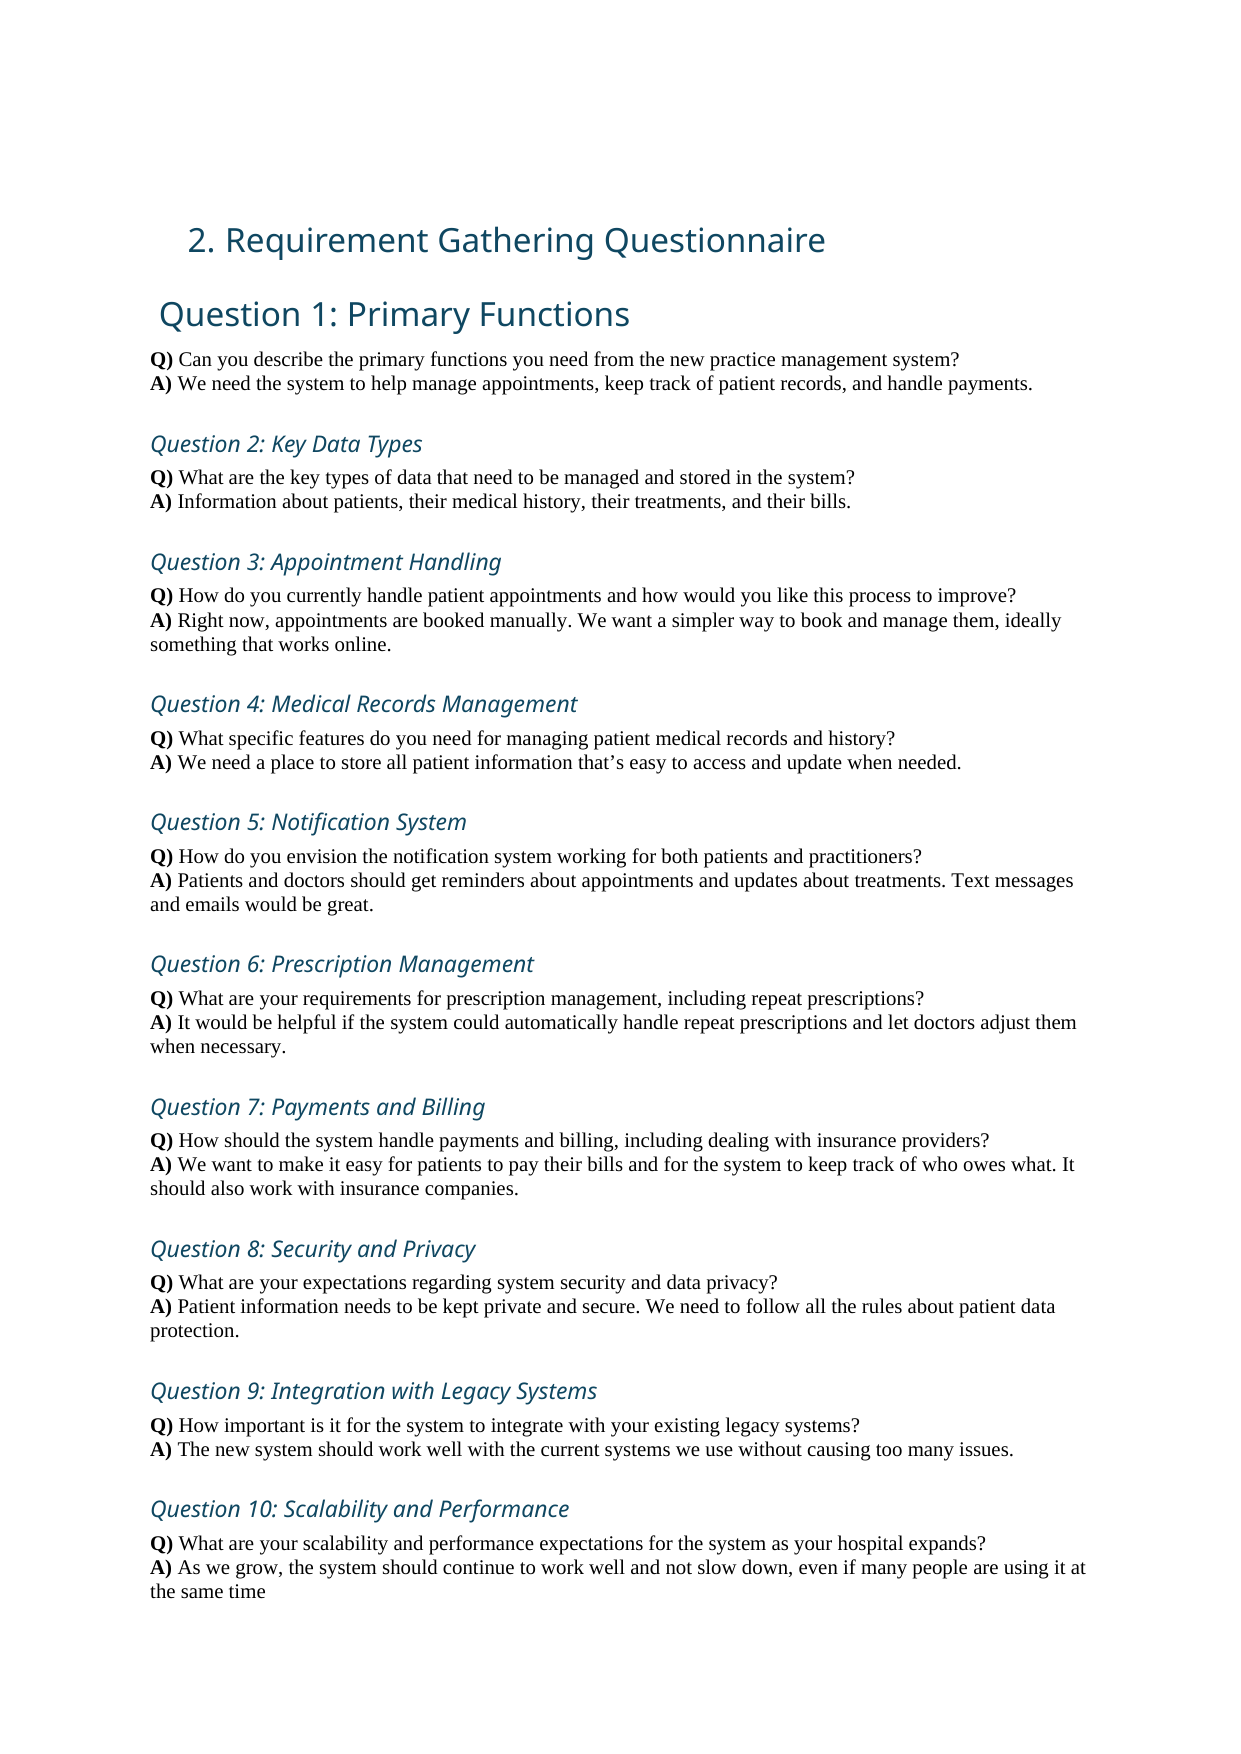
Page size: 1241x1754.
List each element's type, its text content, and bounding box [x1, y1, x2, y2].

text Q) What are your expectations regarding system security and data privacy? [150, 1270, 1090, 1294]
text A) The new system should work well with the current systems we use without causing too many issues. [150, 1437, 1090, 1461]
text Q) What specific features do you need for managing patient medical records and history? [150, 726, 1090, 750]
text A) We need the system to help manage appointments, keep track of patient records, and handle payments. [150, 371, 1090, 395]
subtitle Question 2: Key Data Types [150, 428, 1090, 459]
text Q) How should the system handle payments and billing, including dealing with insurance providers? [150, 1128, 1090, 1152]
text A) Information about patients, their medical history, their treatments, and their bills. [150, 489, 1090, 513]
text A) We need a place to store all patient information that’s easy to access and update when needed. [150, 750, 1090, 774]
text A) Patients and doctors should get reminders about appointments and updates about treatments. Text messages and emails would be great. [150, 868, 1090, 916]
text Q) How do you currently handle patient appointments and how would you like this process to improve? [150, 583, 1090, 607]
text Q) Can you describe the primary functions you need from the new practice management system? [150, 347, 1090, 371]
subtitle Requirement Gathering Questionnaire [187, 217, 1090, 262]
subtitle Question 10: Scalability and Performance [150, 1493, 1090, 1524]
text A) As we grow, the system should continue to work well and not slow down, even if many people are using it at the same time [150, 1555, 1090, 1603]
text Q) What are the key types of data that need to be managed and stored in the system? [150, 465, 1090, 489]
text Q) What are your scalability and performance expectations for the system as your hospital expands? [150, 1531, 1090, 1555]
text A) We want to make it easy for patients to pay their bills and for the system to keep track of who owes what. It should also work with insurance companies. [150, 1152, 1090, 1200]
text A) Right now, appointments are booked manually. We want a simpler way to book and manage them, ideally something that works online. [150, 607, 1090, 656]
subtitle Question 8: Security and Privacy [150, 1233, 1090, 1264]
subtitle Question 1: Primary Functions [150, 290, 1090, 336]
text Q) How do you envision the notification system working for both patients and practitioners? [150, 844, 1090, 868]
subtitle Question 7: Payments and Billing [150, 1091, 1090, 1122]
subtitle Question 5: Notification System [150, 806, 1090, 837]
text Q) What are your requirements for prescription management, including repeat prescriptions? [150, 986, 1090, 1010]
subtitle Question 9: Integration with Legacy Systems [150, 1375, 1090, 1406]
text A) It would be helpful if the system could automatically handle repeat prescriptions and let doctors adjust them when necessary. [150, 1010, 1090, 1058]
text Q) How important is it for the system to integrate with your existing legacy systems? [150, 1412, 1090, 1437]
text A) Patient information needs to be kept private and secure. We need to follow all the rules about patient data protection. [150, 1294, 1090, 1342]
subtitle Question 6: Prescription Management [150, 948, 1090, 979]
subtitle Question 4: Medical Records Management [150, 688, 1090, 719]
subtitle Question 3: Appointment Handling [150, 546, 1090, 577]
